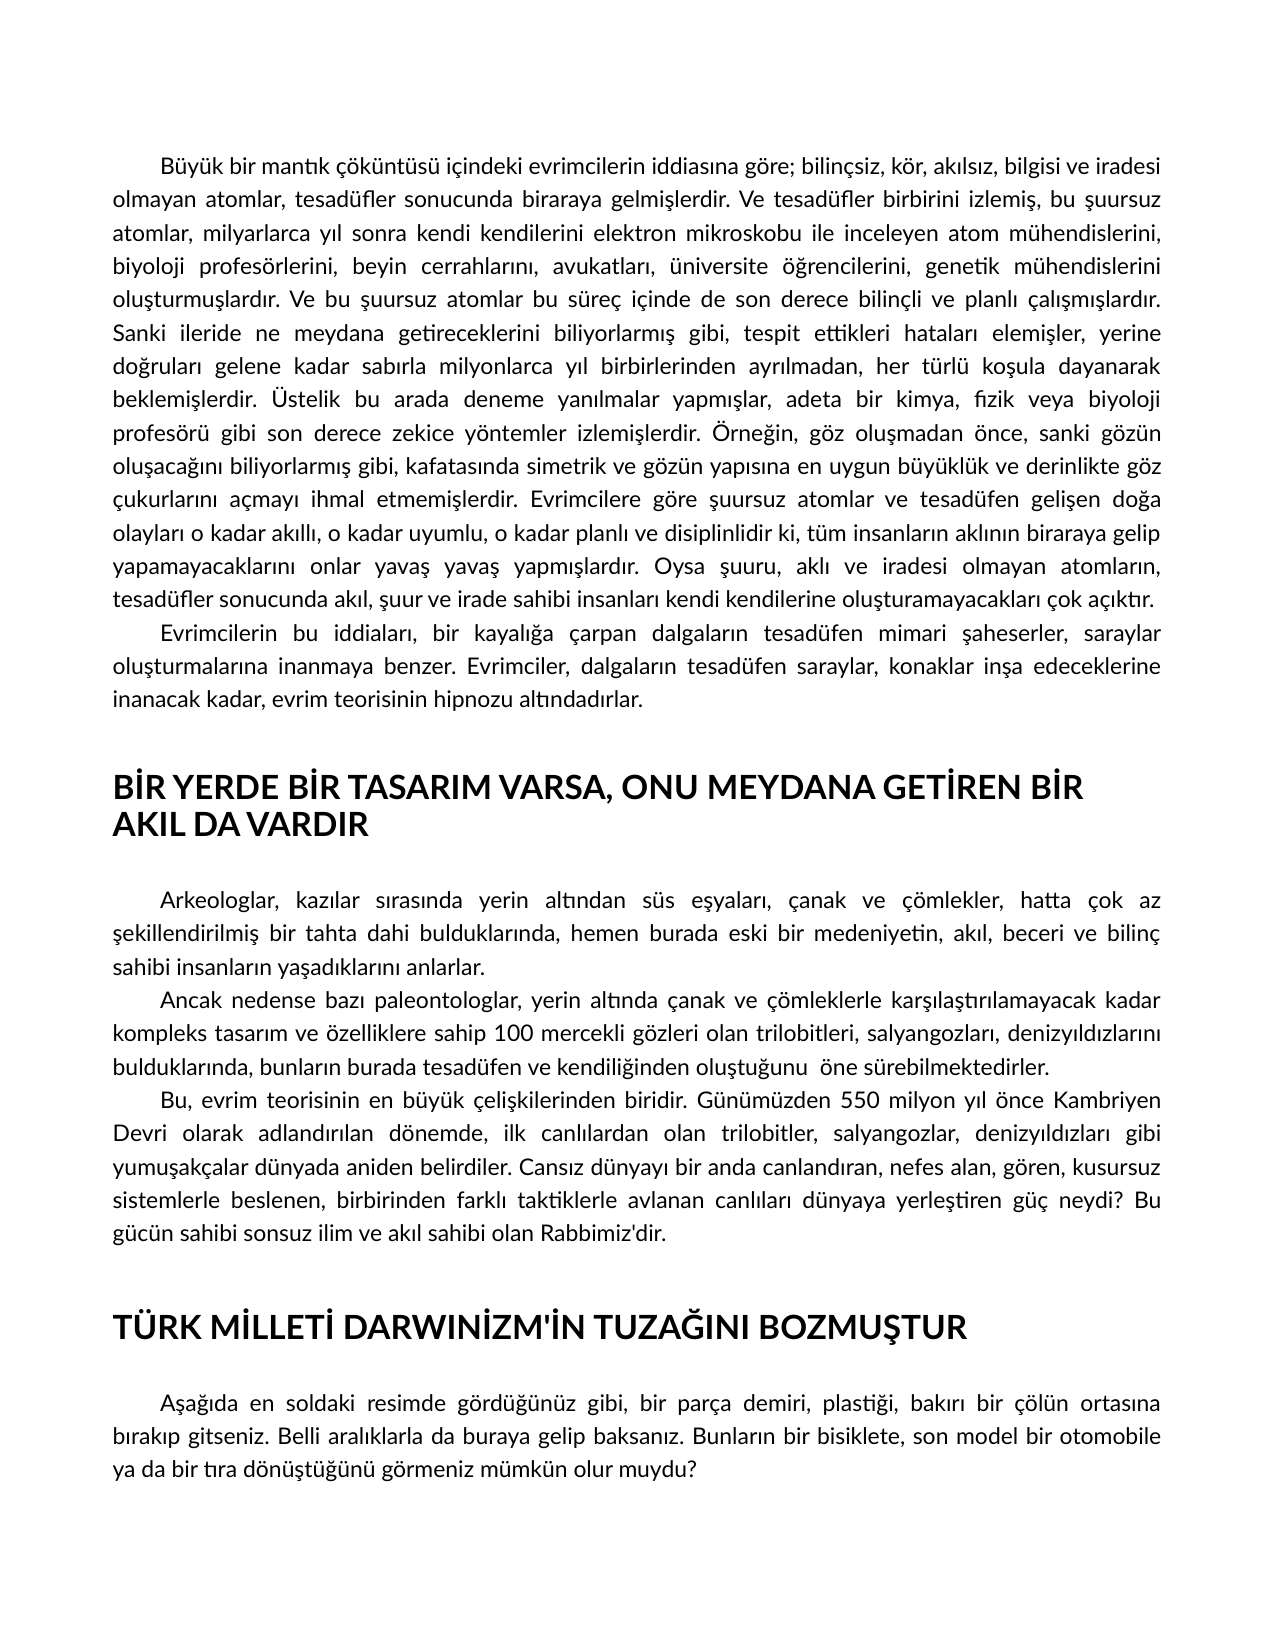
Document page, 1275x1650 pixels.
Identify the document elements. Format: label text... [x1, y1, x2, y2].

text Ancak nedense bazı paleontologlar, yerin altında çanak ve çömleklerle karşılaştırılamayacak kadar kompleks tasarım ve özelliklere sahip 100 mercekli gözleri olan trilobitleri, salyangozları, denizyıldızlarını bulduklarında, bunların burada tesadüfen ve kendiliğinden oluştuğunu öne sürebilmektedirler. [112, 982, 1162, 1082]
text Evrimcilerin bu iddiaları, bir kayalığa çarpan dalgaların tesadüfen mimari şaheserler, saraylar oluşturmalarına inanmaya benzer. Evrimciler, dalgaların tesadüfen saraylar, konaklar inşa edeceklerine inanacak kadar, evrim teorisinin hipnozu altındadırlar. [112, 614, 1162, 714]
text Büyük bir mantık çöküntüsü içindeki evrimcilerin iddiasına göre; bilinçsiz, kör, akılsız, bilgisi ve iradesi olmayan atomlar, tesadüfler sonucunda biraraya gelmişlerdir. Ve tesadüfler birbirini izlemiş, bu şuursuz atomlar, milyarlarca yıl sonra kendi kendilerini elektron mikroskobu ile inceleyen atom mühendislerini, biyoloji profesörlerini, beyin cerrahlarını, avukatları, üniversite öğrencilerini, genetik mühendislerini oluşturmuşlardır. Ve bu şuursuz atomlar bu süreç içinde de son derece bilinçli ve planlı çalışmışlardır. Sanki ileride ne meydana getireceklerini biliyorlarmış gibi, tespit ettikleri hataları elemişler, yerine doğruları gelene kadar sabırla milyonlarca yıl birbirlerinden ayrılmadan, her türlü koşula dayanarak beklemişlerdir. Üstelik bu arada deneme yanılmalar yapmışlar, adeta bir kimya, fizik veya biyoloji profesörü gibi son derece zekice yöntemler izlemişlerdir. Örneğin, göz oluşmadan önce, sanki gözün oluşacağını biliyorlarmış gibi, kafatasında simetrik ve gözün yapısına en uygun büyüklük ve derinlikte göz çukurlarını açmayı ihmal etmemişlerdir. Evrimcilere göre şuursuz atomlar ve tesadüfen gelişen doğa olayları o kadar akıllı, o kadar uyumlu, o kadar planlı ve disiplinlidir ki, tüm insanların aklının biraraya gelip yapamayacaklarını onlar yavaş yavaş yapmışlardır. Oysa şuuru, aklı ve iradesi olmayan atomların, tesadüfler sonucunda akıl, şuur ve irade sahibi insanları kendi kendilerine oluşturamayacakları çok açıktır. [112, 148, 1162, 614]
text Bu, evrim teorisinin en büyük çelişkilerinden biridir. Günümüzden 550 milyon yıl önce Kambriyen Devri olarak adlandırılan dönemde, ilk canlılardan olan trilobitler, salyangozlar, denizyıldızları gibi yumuşakçalar dünyada aniden belirdiler. Cansız dünyayı bir anda canlandıran, nefes alan, gören, kusursuz sistemlerle beslenen, birbirinden farklı taktiklerle avlanan canlıları dünyaya yerleştiren güç neydi? Bu gücün sahibi sonsuz ilim ve akıl sahibi olan Rabbimiz'dir. [112, 1082, 1162, 1248]
text Arkeologlar, kazılar sırasında yerin altından süs eşyaları, çanak ve çömlekler, hatta çok az şekillendirilmiş bir tahta dahi bulduklarında, hemen burada eski bir medeniyetin, akıl, beceri ve bilinç sahibi insanların yaşadıklarını anlarlar. [112, 882, 1162, 982]
text GERÇEKLER II [112, 742, 1162, 769]
text BİR YERDE BİR TASARIM VARSA, ONU MEYDANA GETİREN BİR AKIL DA VARDIR [112, 769, 1162, 844]
text Aşağıda en soldaki resimde gördüğünüz gibi, bir parça demiri, plastiği, bakırı bir çölün ortasına bırakıp gitseniz. Belli aralıklarla da buraya gelip baksanız. Bunların bir bisiklete, son model bir otomobile ya da bir tıra dönüştüğünü görmeniz mümkün olur muydu? [112, 1384, 1162, 1484]
text TÜRK MİLLETİ DARWINİZM'İN TUZAĞINI BOZMUŞTUR [112, 1309, 1162, 1347]
